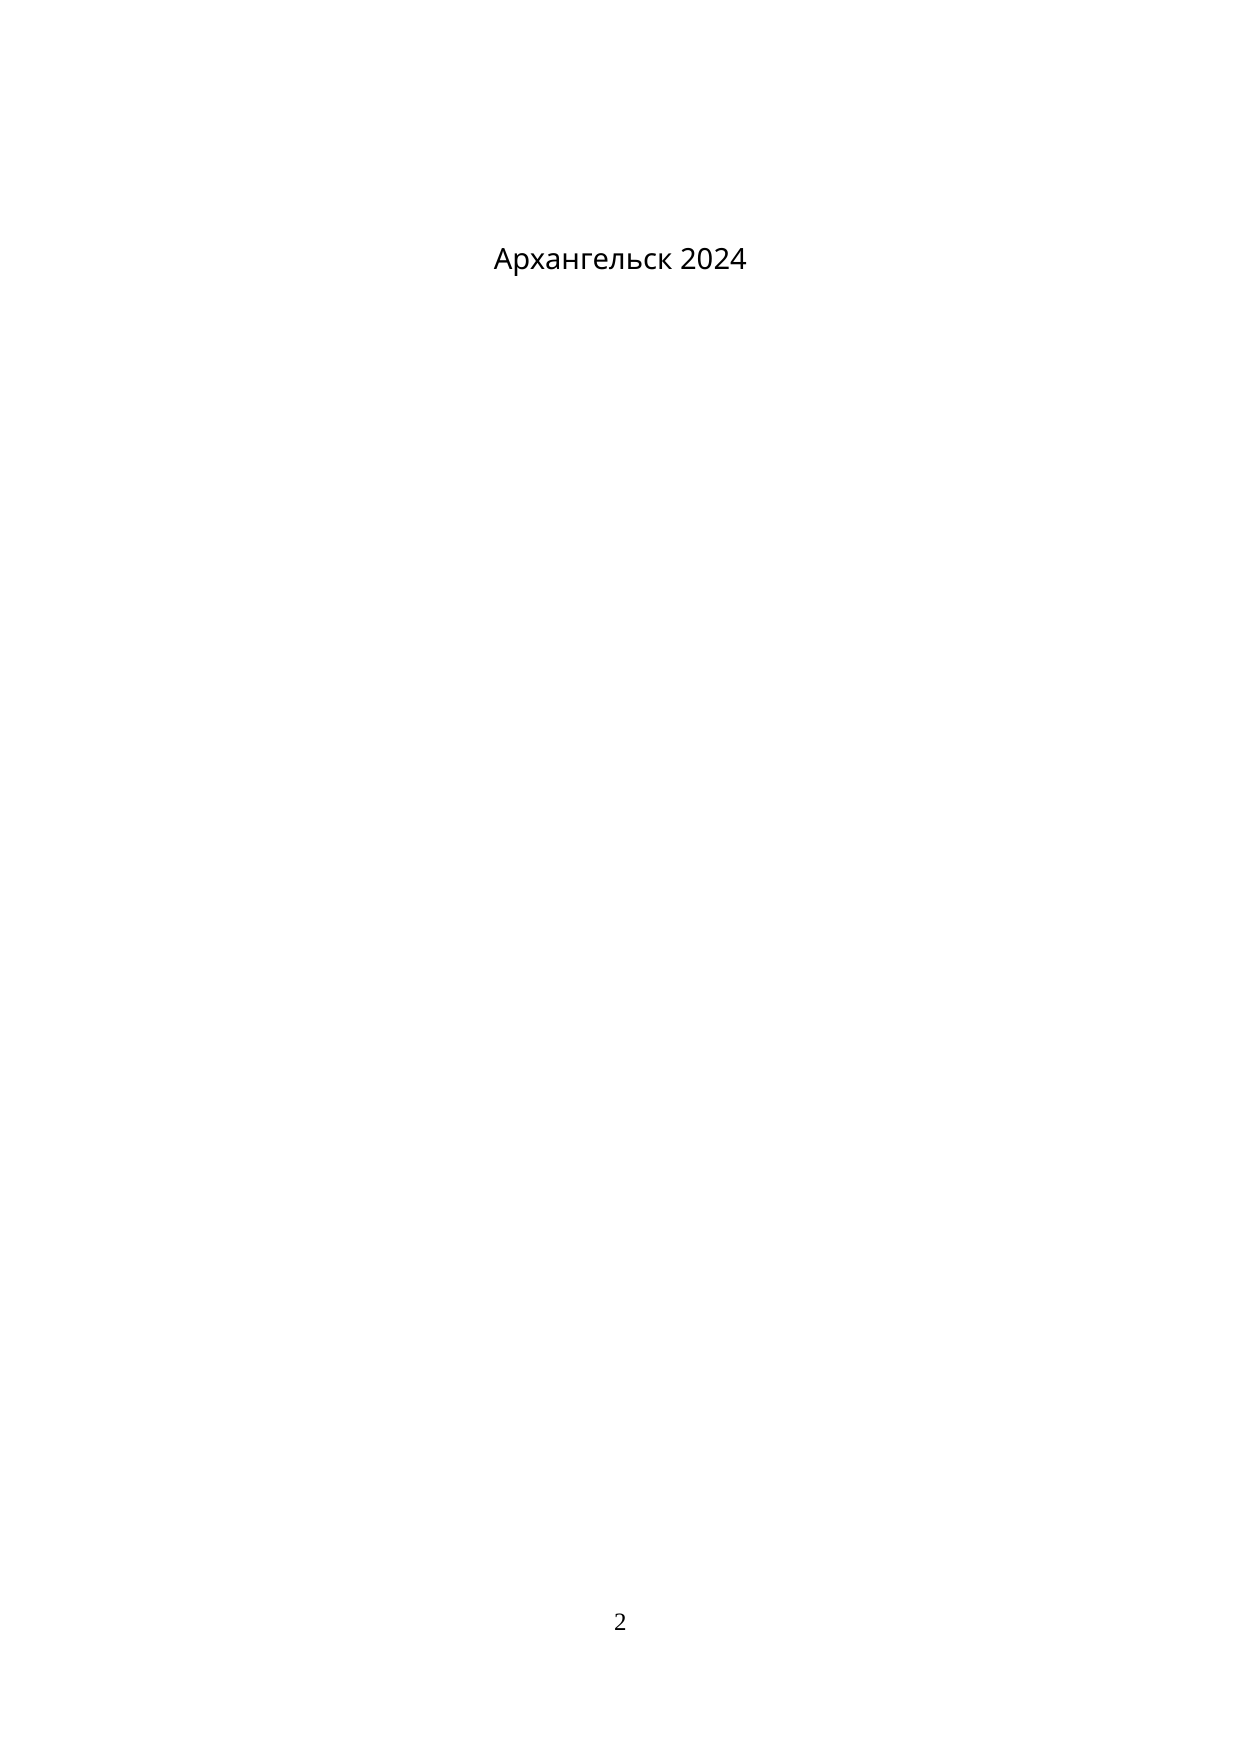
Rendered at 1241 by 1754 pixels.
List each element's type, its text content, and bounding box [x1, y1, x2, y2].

text Архангельск 2024 [118, 238, 1122, 278]
